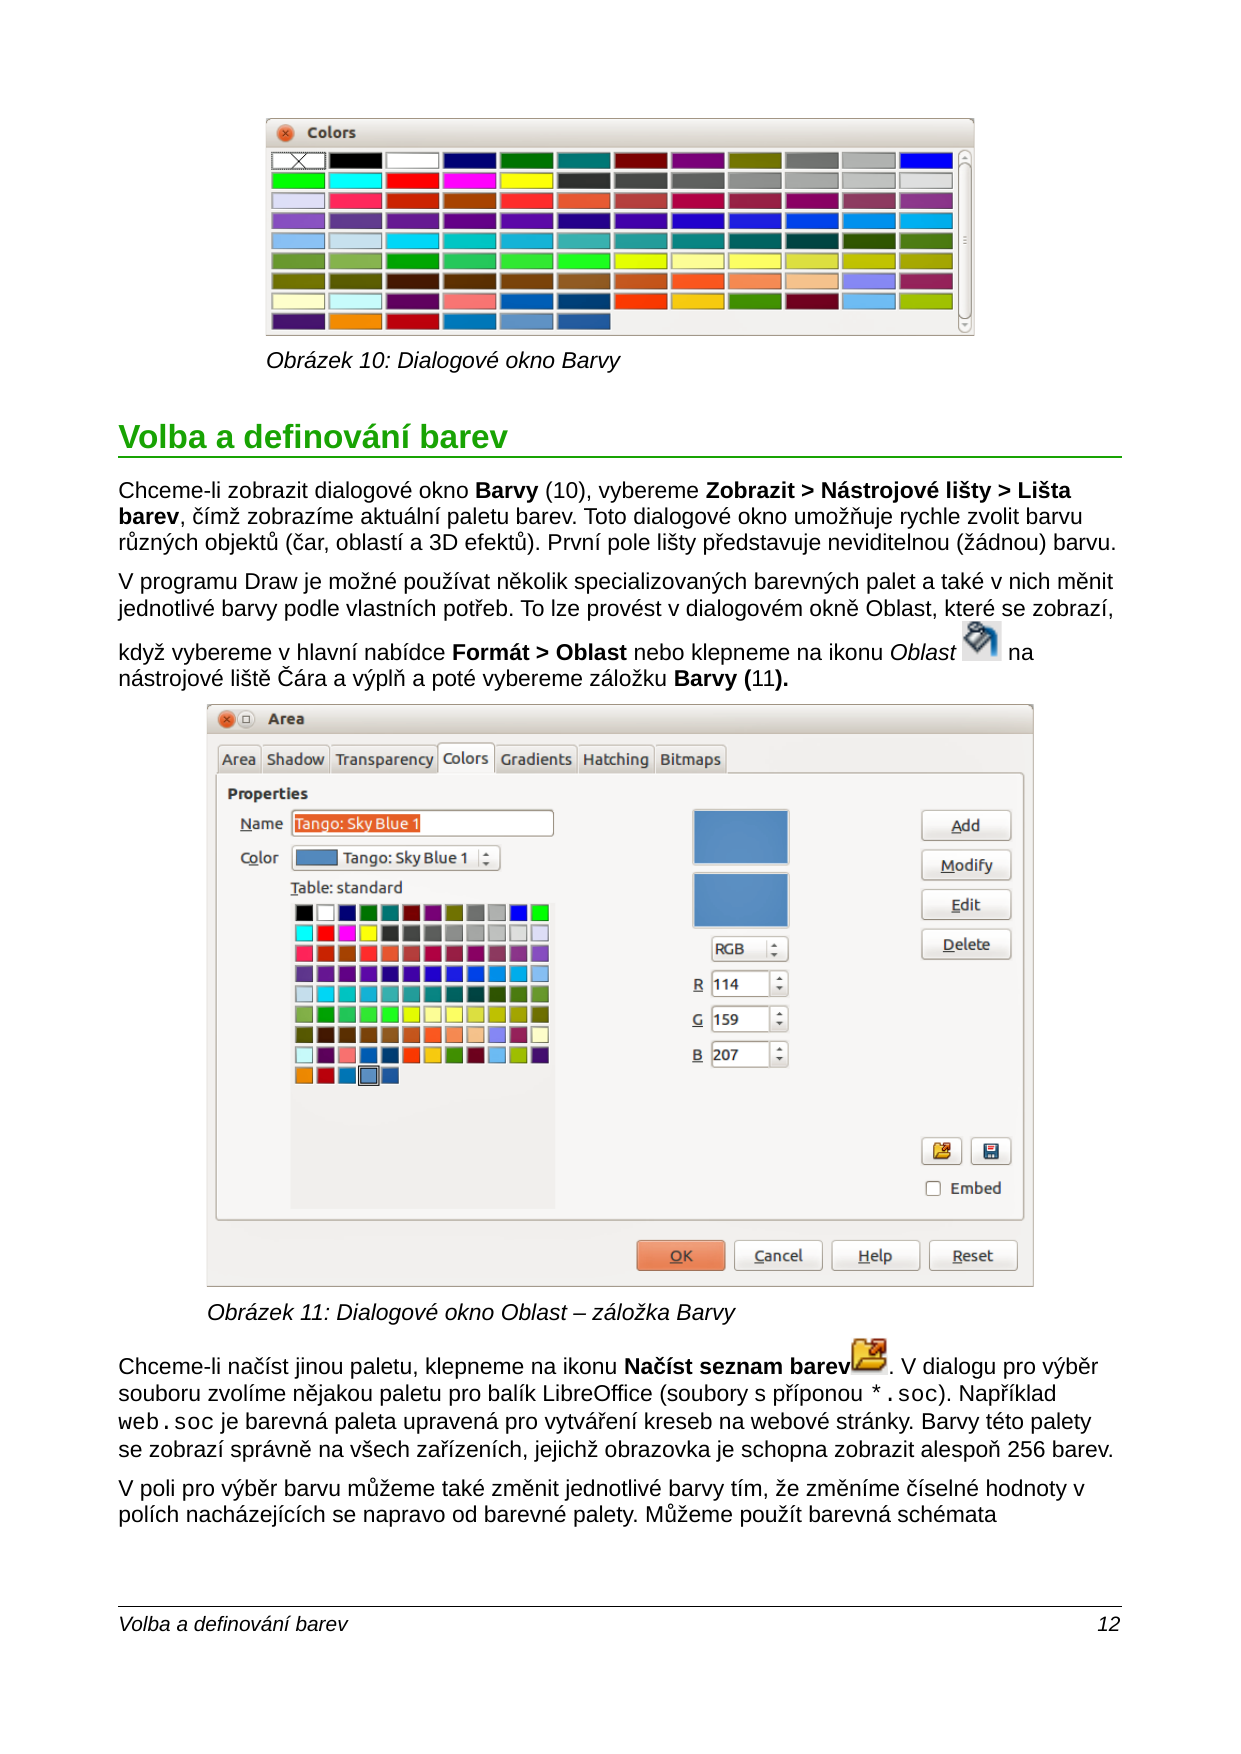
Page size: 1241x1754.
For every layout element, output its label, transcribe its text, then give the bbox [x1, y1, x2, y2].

picture [206, 704, 1034, 1287]
text V poli pro výběr barvu můžeme také změnit jednotlivé barvy tím, že změníme číselné hodnoty v polích nacházejících se napravo od barevné palety. Můžeme použít barevná schémata [118, 1475, 1122, 1528]
text V programu Draw je možné používat několik specializovaných barevných palet a také v nich měnit jednotlivé barvy podle vlastních potřeb. To lze provést v dialogovém okně Oblast, které se zobrazí, když vybereme v hlavní nabídce Formát > Oblast nebo klepneme na ikonu Oblast na nástrojové liště Čára a výplň a poté vybereme záložku Barvy (obrázek 11). [118, 568, 1122, 692]
text Chceme-li načíst jinou paletu, klepneme na ikonu Načíst seznam barev. V dialogu pro výběr souboru zvolíme nějakou paletu pro balík LibreOffice (soubory s příponou *.soc). Například web.soc je barevná paleta upravená pro vytváření kreseb na webové stránky. Barvy této palety se zobrazí správně na všech zařízeních, jejichž obrazovka je schopna zobrazit alespoň 256 barev. [118, 1337, 1122, 1462]
picture [265, 118, 975, 336]
text Chceme-li zobrazit dialogové okno Barvy (obrázek 10), vybereme Zobrazit > Nástrojové lišty > Lišta barev, čímž zobrazíme aktuální paletu barev. Toto dialogové okno umožňuje rychle zvolit barvu různých objektů (čar, oblastí a 3D efektů). První pole lišty představuje neviditelnou (žádnou) barvu. [118, 477, 1122, 556]
text Obrázek 11: Dialogové okno Oblast – záložka Barvy [207, 1298, 1033, 1325]
picture [850, 1337, 888, 1375]
text Obrázek 10: Dialogové okno Barvy [266, 347, 974, 373]
subtitle Volba a definování barev [118, 417, 1122, 456]
picture [962, 621, 1002, 661]
